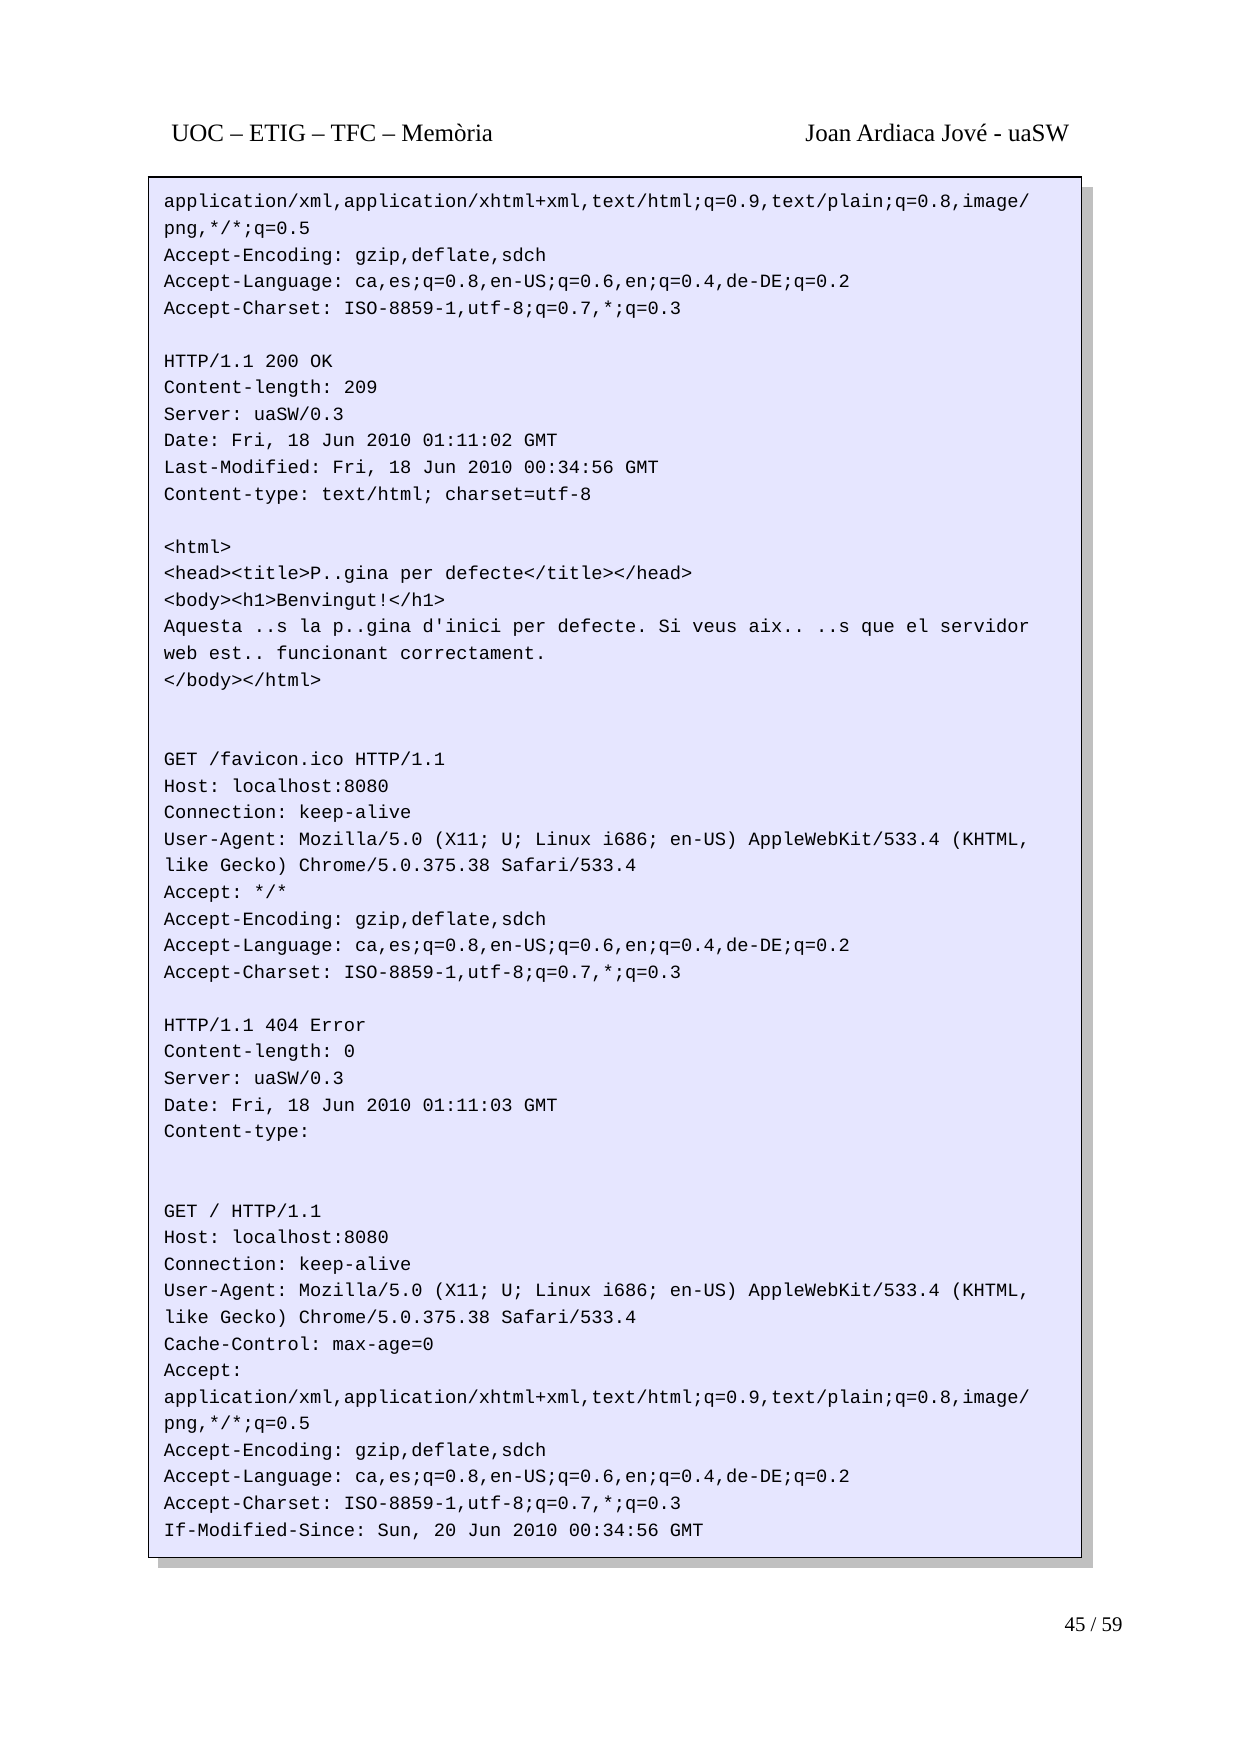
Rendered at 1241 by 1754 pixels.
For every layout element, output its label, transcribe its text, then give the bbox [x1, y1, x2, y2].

text Accept: application/xml,application/xhtml+xml,text/html;q=0.9,text/plain;q=0.8,image/png,*/*;q=0.5 [149, 1345, 1081, 1425]
text application/xml,application/xhtml+xml,text/html;q=0.9,text/plain;q=0.8,image/png,*/*;q=0.5 [149, 178, 1081, 229]
text Accept: */* [149, 867, 1081, 893]
text GET /favicon.ico HTTP/1.1 [149, 734, 1081, 761]
text Accept-Language: ca,es;q=0.8,en-US;q=0.6,en;q=0.4,de-DE;q=0.2 [149, 920, 1081, 947]
text Accept-Charset: ISO-8859-1,utf-8;q=0.7,*;q=0.3 [149, 947, 1081, 973]
text GET / HTTP/1.1 [149, 1186, 1081, 1212]
text Last-Modified: Fri, 18 Jun 2010 00:34:56 GMT [149, 442, 1081, 468]
text User-Agent: Mozilla/5.0 (X11; U; Linux i686; en-US) AppleWebKit/533.4 (KHTML, like Gecko) Chrome/5.0.375.38 Safari/533.4 [149, 814, 1081, 867]
text Accept-Encoding: gzip,deflate,sdch [149, 1425, 1081, 1451]
text User-Agent: Mozilla/5.0 (X11; U; Linux i686; en-US) AppleWebKit/533.4 (KHTML, like Gecko) Chrome/5.0.375.38 Safari/533.4 [149, 1265, 1081, 1318]
text Accept-Charset: ISO-8859-1,utf-8;q=0.7,*;q=0.3 [149, 283, 1081, 309]
text Content-type: text/html; charset=utf-8 [149, 468, 1081, 495]
text If-Modified-Since: Sun, 20 Jun 2010 00:34:56 GMT [149, 1504, 1081, 1557]
text Host: localhost:8080 [149, 1212, 1081, 1239]
text Accept-Encoding: gzip,deflate,sdch [149, 893, 1081, 920]
text Connection: keep-alive [149, 787, 1081, 814]
text Server: uaSW/0.3 [149, 389, 1081, 415]
text Content-length: 209 [149, 362, 1081, 389]
text Aquesta ..s la p..gina d'inici per defecte. Si veus aix.. ..s que el servidor web est.. funcionant correctament. [149, 601, 1081, 654]
text <head><title>P..gina per defecte</title></head> [149, 548, 1081, 575]
text Cache-Control: max-age=0 [149, 1318, 1081, 1345]
text Host: localhost:8080 [149, 761, 1081, 787]
text Accept-Language: ca,es;q=0.8,en-US;q=0.6,en;q=0.4,de-DE;q=0.2 [149, 256, 1081, 283]
text Content-type: [149, 1106, 1081, 1133]
text HTTP/1.1 200 OK [149, 336, 1081, 362]
text Connection: keep-alive [149, 1239, 1081, 1265]
text HTTP/1.1 404 Error [149, 1000, 1081, 1026]
text Server: uaSW/0.3 [149, 1053, 1081, 1079]
text <body><h1>Benvingut!</h1> [149, 575, 1081, 601]
text Content-length: 0 [149, 1026, 1081, 1053]
text Accept-Encoding: gzip,deflate,sdch [149, 229, 1081, 256]
text Date: Fri, 18 Jun 2010 01:11:02 GMT [149, 415, 1081, 442]
text Date: Fri, 18 Jun 2010 01:11:03 GMT [149, 1079, 1081, 1106]
text </body></html> [149, 654, 1081, 681]
text <html> [149, 522, 1081, 548]
text Accept-Charset: ISO-8859-1,utf-8;q=0.7,*;q=0.3 [149, 1478, 1081, 1504]
text Accept-Language: ca,es;q=0.8,en-US;q=0.6,en;q=0.4,de-DE;q=0.2 [149, 1451, 1081, 1478]
